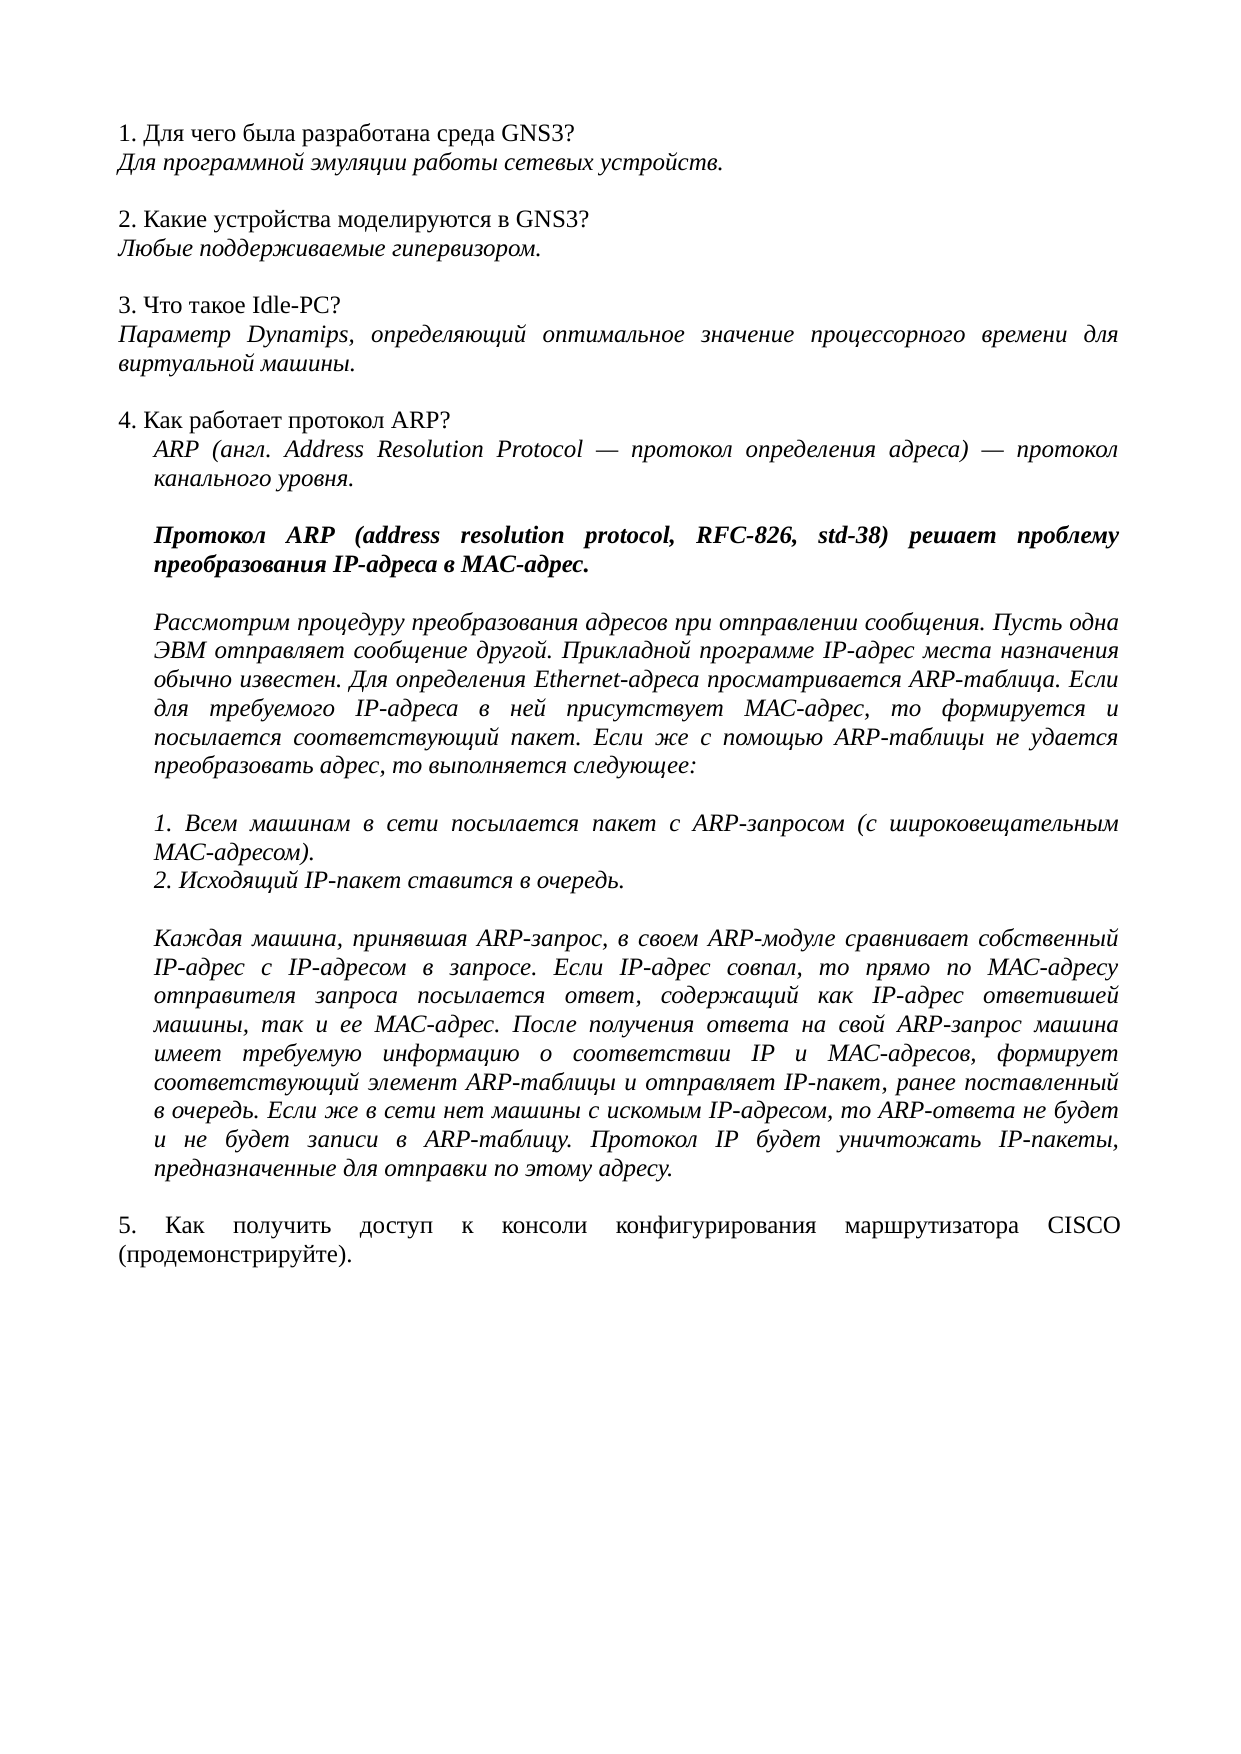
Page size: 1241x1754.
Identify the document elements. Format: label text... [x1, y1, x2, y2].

text 5. Как получить доступ к консоли конфигурирования маршрутизатора CISCO (продемонстрируйте). [118, 1211, 1122, 1268]
text 3. Что такое Idle-PC? [118, 291, 1122, 319]
text 4. Как работает протокол ARP? [118, 406, 1122, 434]
text Протокол ARP (address resolution protocol, RFC-826, std-38) решает проблему преобразования IP-адреса в МАС-адрес. [153, 521, 1122, 578]
text Для программной эмуляции работы сетевых устройств. [118, 147, 1122, 176]
text 2. Какие устройства моделируются в GNS3? [118, 204, 1122, 233]
text Рассмотрим процедуру преобразования адресов при отправлении сообщения. Пусть одна ЭВМ отправляет сообщение другой. Прикладной программе IP-адрес места назначения обычно известен. Для определения Ethernet-адреса просматривается ARP-таблица. Если для требуемого IP-адреса в ней присутствует МАС-адрес, то формируется и посылается соответствующий пакет. Если же с помощью ARP-таблицы не удается преобразовать адрес, то выполняется следующее: [153, 607, 1122, 779]
text 1. Для чего была разработана среда GNS3? [118, 118, 1122, 147]
text 1. Всем машинам в сети посылается пакет с ARP-запросом (с широковещательным МАС-адресом). [153, 808, 1122, 866]
text Параметр Dynamips, определяющий оптимальное значение процессорного времени для виртуальной машины. [118, 319, 1122, 377]
text 2. Исходящий IP-пакет ставится в очередь. [153, 866, 1122, 894]
text Каждая машина, принявшая ARP-запрос, в своем ARP-модуле сравнивает собственный IP-адрес с IP-адресом в запросе. Если IP-адрес совпал, то прямо по МАС-адресу отправителя запроса посылается ответ, содержащий как IP-адрес ответившей машины, так и ее МАС-адрес. После получения ответа на свой ARP-запрос машина имеет требуемую информацию о соответствии IP и МАС-адресов, формирует соответствующий элемент ARP-таблицы и отправляет IP-пакет, ранее поставленный в очередь. Если же в сети нет машины с искомым IP-адресом, то ARP-ответа не будет и не будет записи в ARP-таблицу. Протокол IP будет уничтожать IP-пакеты, предназначенные для отправки по этому адресу. [153, 923, 1122, 1182]
text ARP (англ. Address Resolution Protocol — протокол определения адреса) — протокол канального уровня. [153, 434, 1122, 492]
text Любые поддерживаемые гипервизором. [118, 233, 1122, 262]
